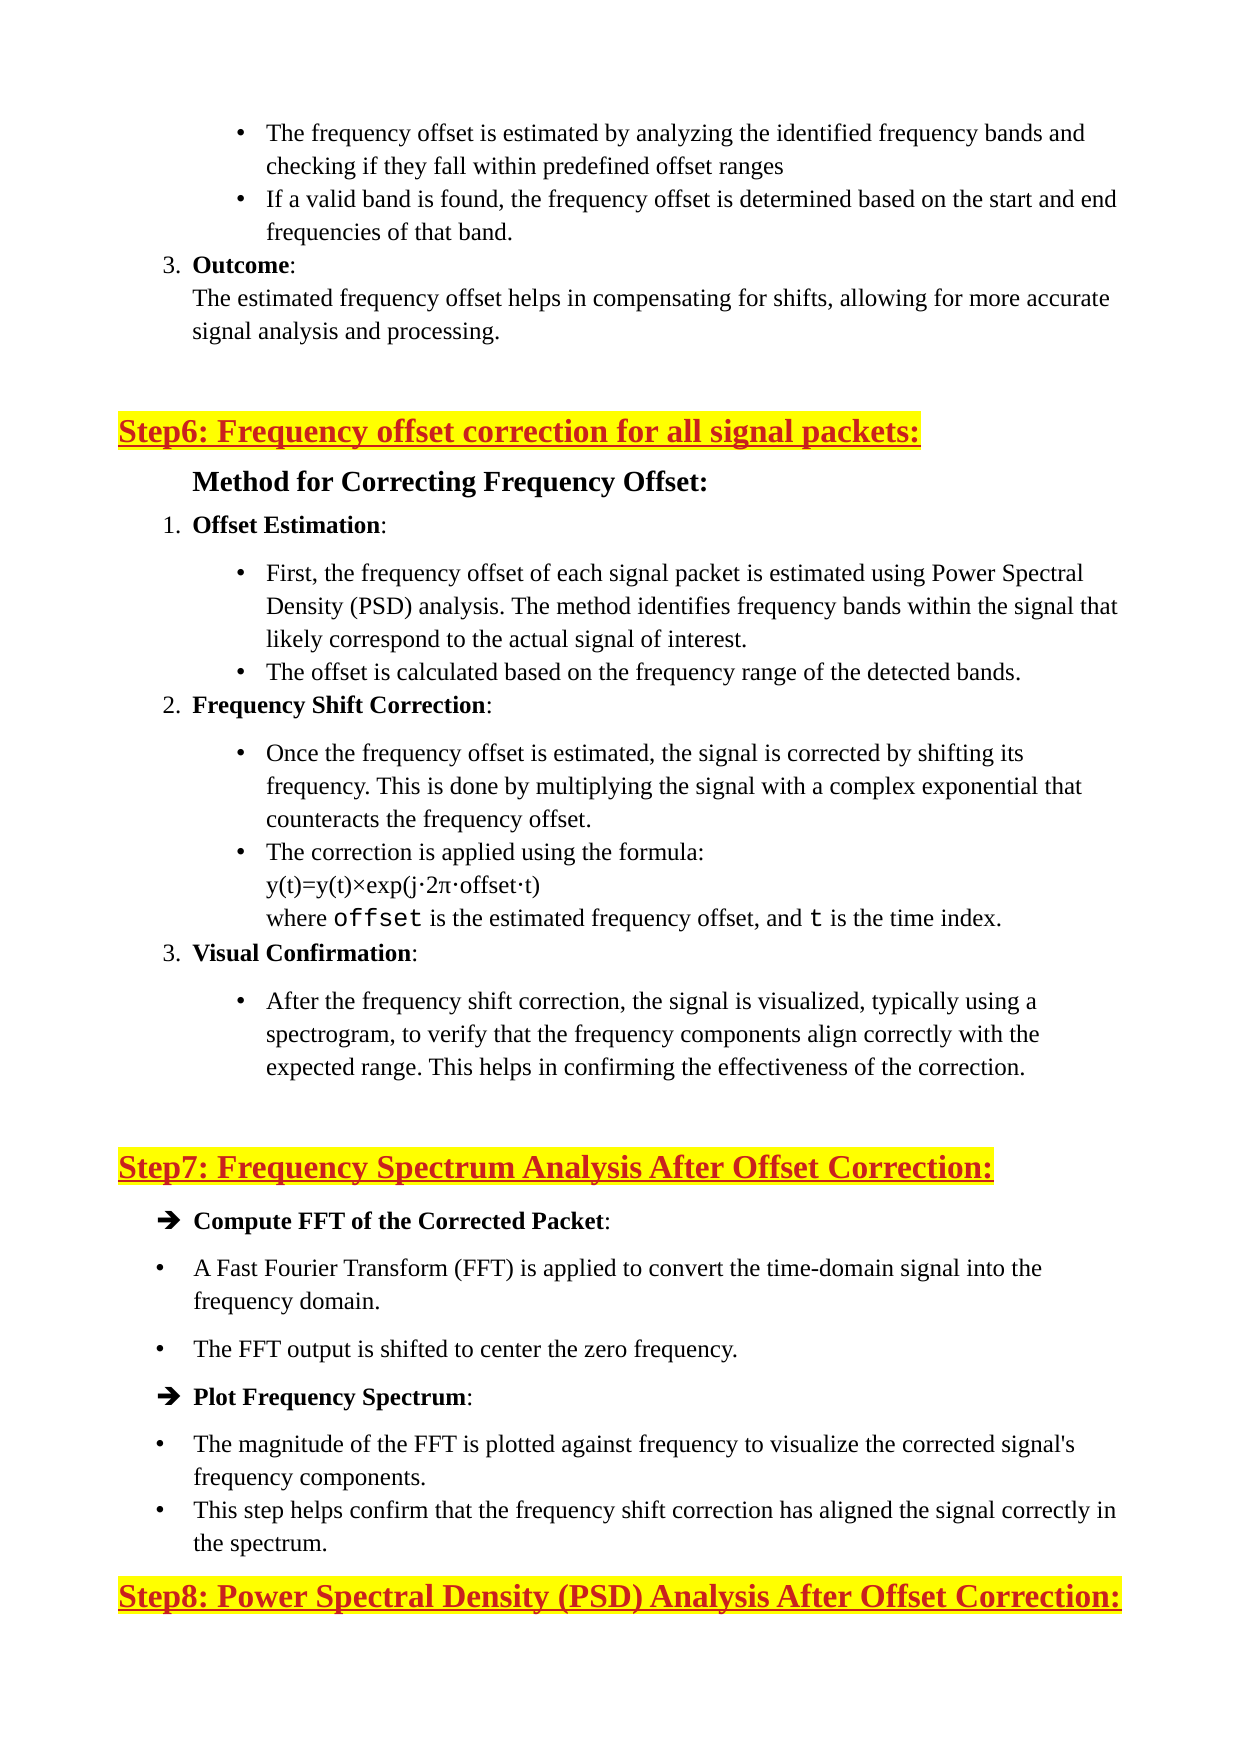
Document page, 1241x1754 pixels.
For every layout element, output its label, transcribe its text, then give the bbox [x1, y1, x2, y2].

list Compute FFT of the Corrected Packet: [156, 1206, 1122, 1234]
list The correction is applied using the formula: y(t)=y(t)×exp⁡(j⋅2π⋅offset⋅t) where offset is the estimated frequency offset, and t is the time index. [236, 837, 1122, 934]
list Once the frequency offset is estimated, the signal is corrected by shifting its frequency. This is done by multiplying the signal with a complex exponential that counteracts the frequency offset. [236, 738, 1122, 832]
list This step helps confirm that the frequency shift correction has aligned the signal correctly in the spectrum. [156, 1495, 1122, 1557]
text Step8: Power Spectral Density (PSD) Analysis After Offset Correction: [118, 1576, 1122, 1609]
list Plot Frequency Spectrum: [156, 1382, 1122, 1410]
subtitle Method for Correcting Frequency Offset: [192, 464, 1122, 498]
list A Fast Fourier Transform (FFT) is applied to convert the time-domain signal into the frequency domain. [156, 1253, 1122, 1315]
list Offset Estimation: [162, 510, 1122, 539]
text Step7: Frequency Spectrum Analysis After Offset Correction: [118, 1147, 1122, 1185]
list After the frequency shift correction, the signal is visualized, typically using a spectrogram, to verify that the frequency components align correctly with the expected range. This helps in confirming the effectiveness of the correction. [236, 986, 1122, 1081]
list Outcome: The estimated frequency offset helps in compensating for shifts, allowing for more accurate signal analysis and processing. [162, 250, 1122, 345]
list The magnitude of the FFT is plotted against frequency to visualize the corrected signal's frequency components. [156, 1429, 1122, 1491]
list Frequency Shift Correction: [162, 690, 1122, 719]
list First, the frequency offset of each signal packet is estimated using Power Spectral Density (PSD) analysis. The method identifies frequency bands within the signal that likely correspond to the actual signal of interest. [236, 558, 1122, 653]
list The FFT output is shifted to center the zero frequency. [156, 1334, 1122, 1363]
list The offset is calculated based on the frequency range of the detected bands. [236, 657, 1122, 686]
list The frequency offset is estimated by analyzing the identified frequency bands and checking if they fall within predefined offset ranges [236, 118, 1122, 180]
text Step6: Frequency offset correction for all signal packets: [118, 411, 1122, 450]
list Visual Confirmation: [162, 938, 1122, 967]
list If a valid band is found, the frequency offset is determined based on the start and end frequencies of that band. [236, 184, 1122, 246]
